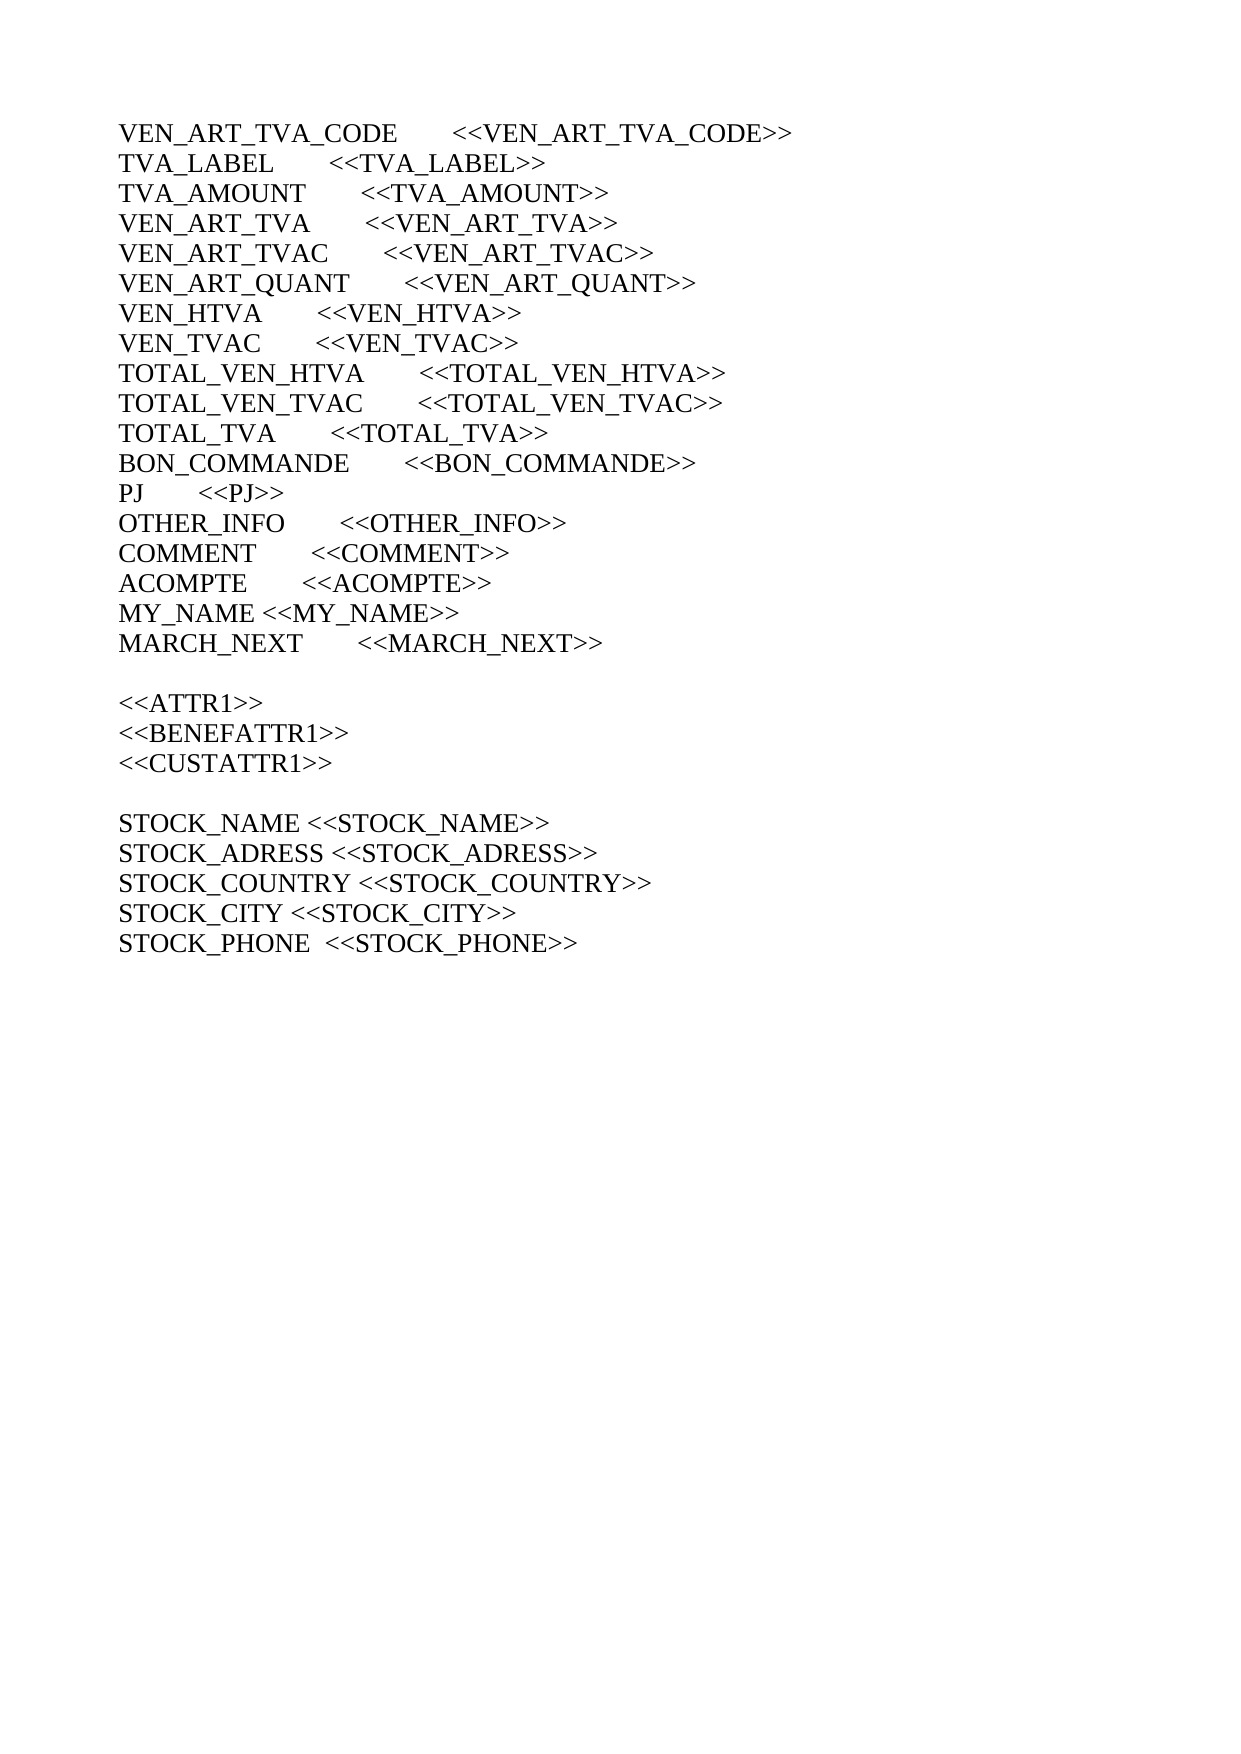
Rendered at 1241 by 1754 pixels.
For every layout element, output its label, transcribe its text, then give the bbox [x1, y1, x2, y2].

text TOTAL_TVA <<TOTAL_TVA>> [118, 418, 1122, 448]
text TOTAL_VEN_HTVA <<TOTAL_VEN_HTVA>> [118, 358, 1122, 388]
text STOCK_NAME <<STOCK_NAME>> [118, 808, 1122, 838]
text VEN_TVAC <<VEN_TVAC>> [118, 328, 1122, 358]
text TVA_LABEL <<TVA_LABEL>> [118, 148, 1122, 178]
text STOCK_CITY <<STOCK_CITY>> [118, 898, 1122, 928]
text BON_COMMANDE <<BON_COMMANDE>> [118, 448, 1122, 478]
text VEN_ART_QUANT <<VEN_ART_QUANT>> [118, 268, 1122, 298]
text STOCK_PHONE <<STOCK_PHONE>> [118, 928, 1122, 958]
text VEN_ART_TVA <<VEN_ART_TVA>> [118, 208, 1122, 238]
text <<BENEFATTR1>> [118, 718, 1122, 748]
text STOCK_COUNTRY <<STOCK_COUNTRY>> [118, 868, 1122, 898]
text COMMENT <<COMMENT>> [118, 538, 1122, 568]
text VEN_HTVA <<VEN_HTVA>> [118, 298, 1122, 328]
text TOTAL_VEN_TVAC <<TOTAL_VEN_TVAC>> [118, 388, 1122, 418]
text PJ <<PJ>> [118, 478, 1122, 508]
text ACOMPTE <<ACOMPTE>> [118, 568, 1122, 598]
text STOCK_ADRESS <<STOCK_ADRESS>> [118, 838, 1122, 868]
text VEN_ART_TVA_CODE <<VEN_ART_TVA_CODE>> [118, 118, 1122, 148]
text VEN_ART_TVAC <<VEN_ART_TVAC>> [118, 238, 1122, 268]
text MARCH_NEXT <<MARCH_NEXT>> [118, 628, 1122, 658]
text TVA_AMOUNT <<TVA_AMOUNT>> [118, 178, 1122, 208]
text <<ATTR1>> [118, 688, 1122, 718]
text MY_NAME <<MY_NAME>> [118, 598, 1122, 628]
text <<CUSTATTR1>> [118, 748, 1122, 778]
text OTHER_INFO <<OTHER_INFO>> [118, 508, 1122, 538]
